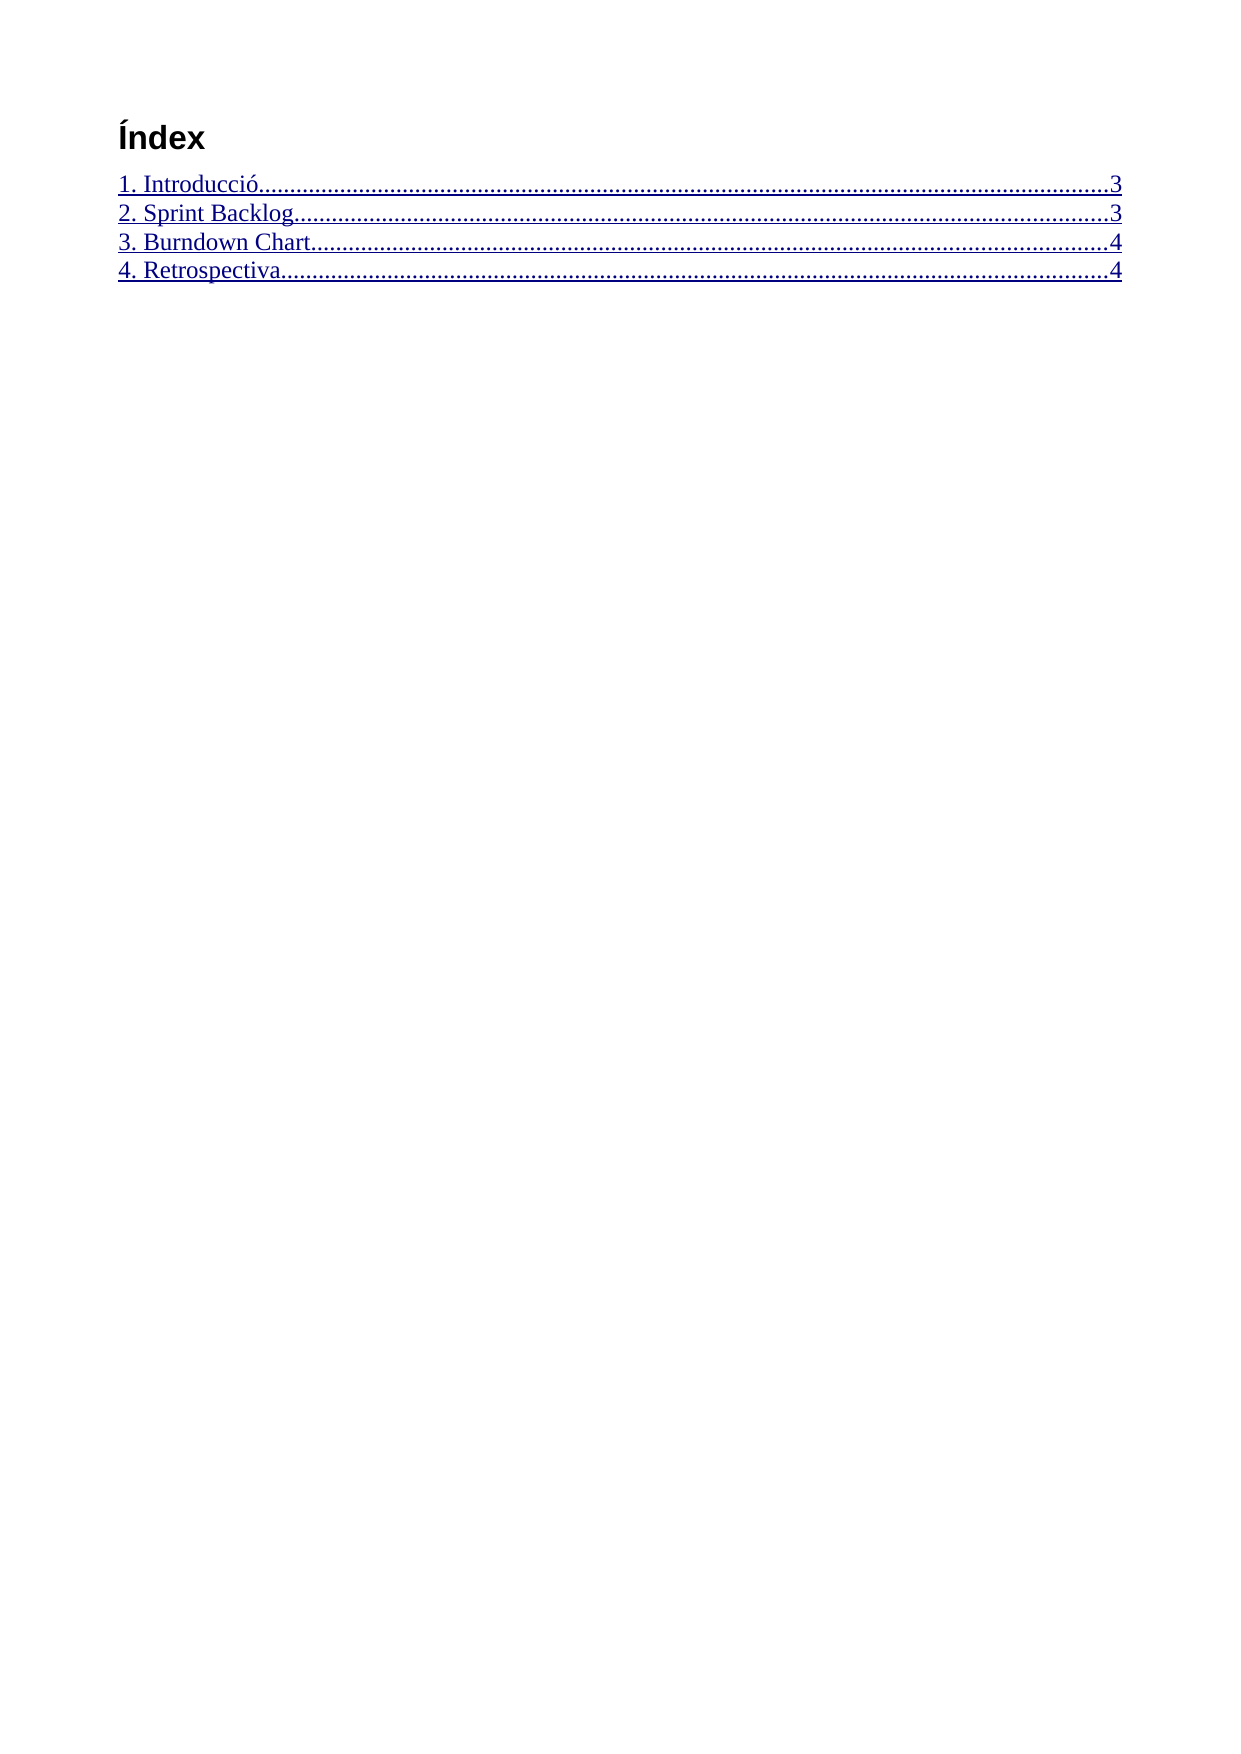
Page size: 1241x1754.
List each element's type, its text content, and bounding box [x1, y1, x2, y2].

text 3. Burndown Chart 4 [118, 227, 1122, 252]
text 1. Introducció 3 [118, 169, 1122, 194]
subtitle Índex [118, 118, 1122, 157]
text 4. Retrospectiva 4 [118, 255, 1122, 280]
text 2. Sprint Backlog 3 [118, 198, 1122, 223]
